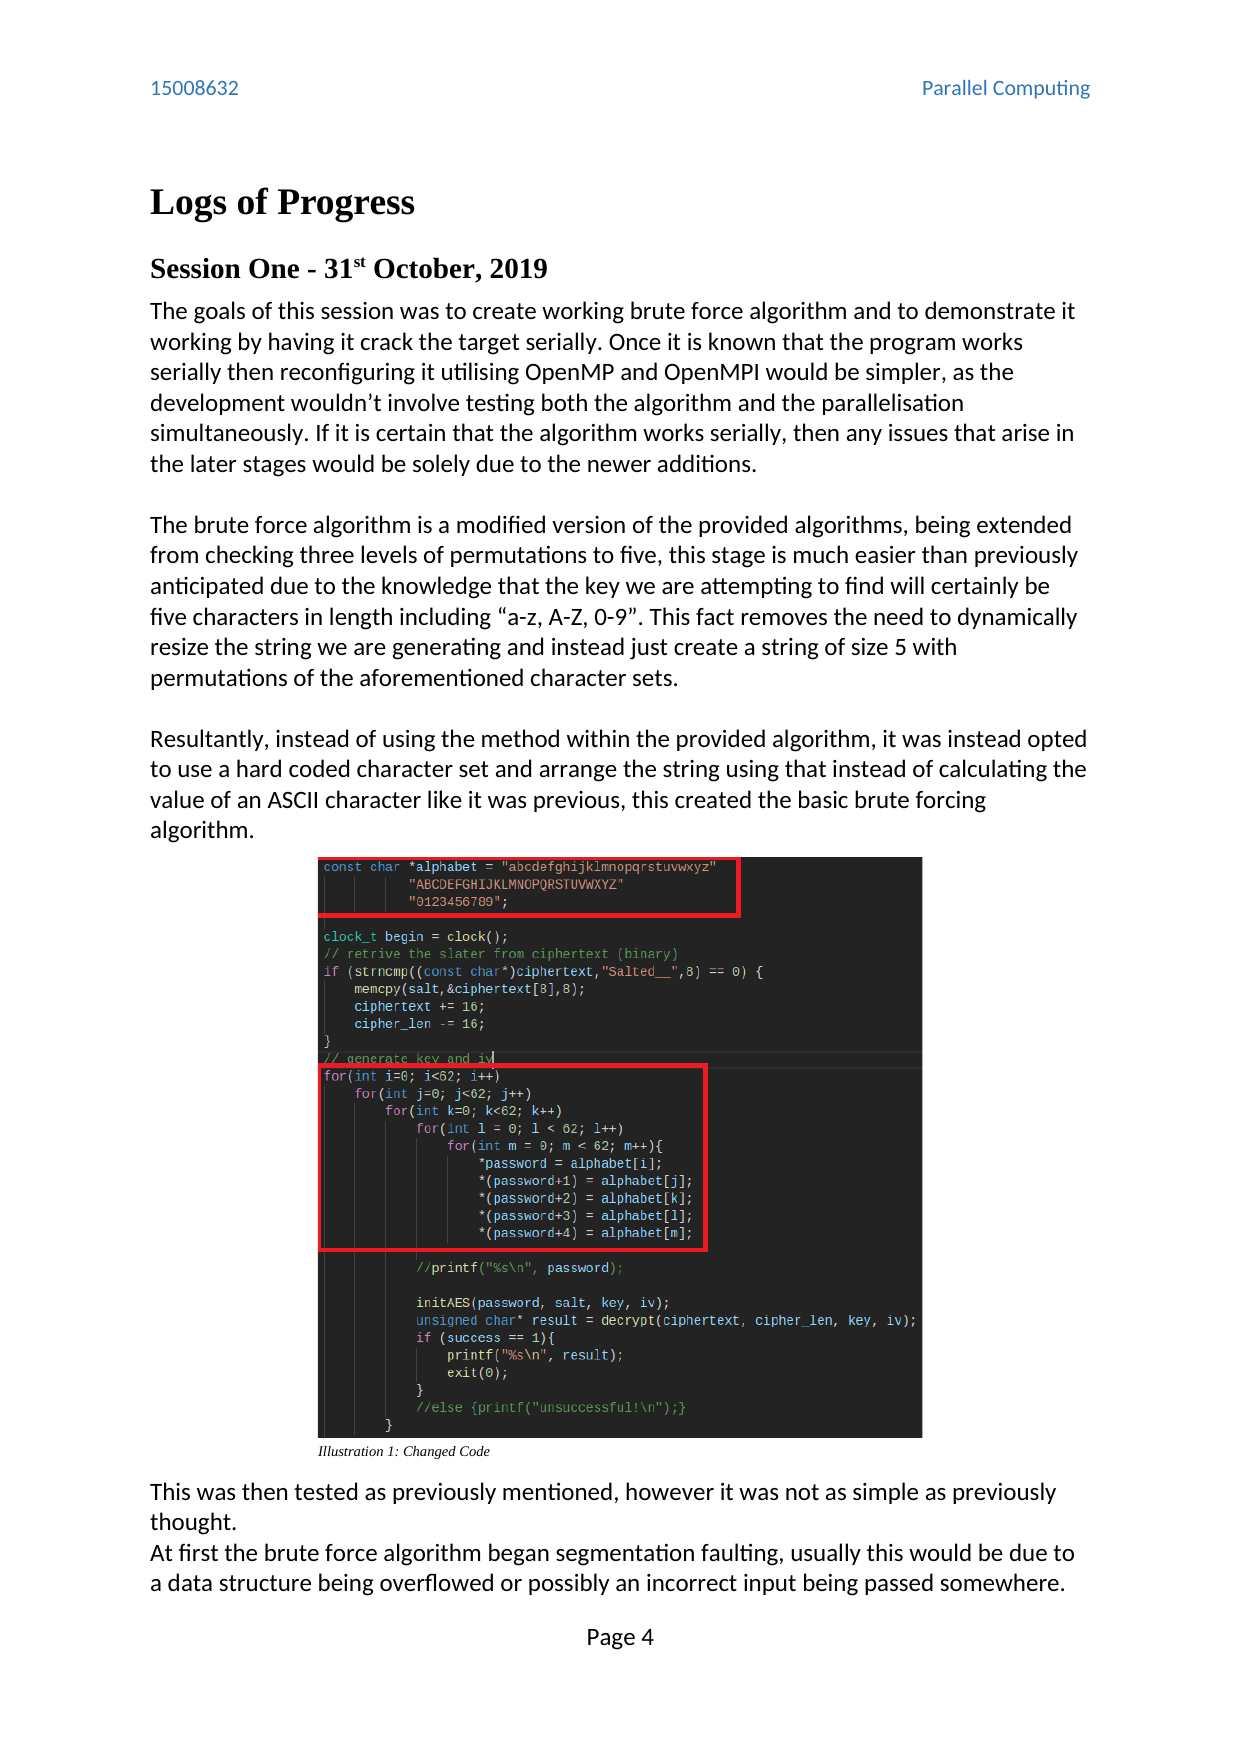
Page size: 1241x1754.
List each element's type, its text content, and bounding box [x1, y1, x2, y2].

text The brute force algorithm is a modified version of the provided algorithms, being extended from checking three levels of permutations to five, this stage is much easier than previously anticipated due to the knowledge that the key we are attempting to find will certainly be five characters in length including “a-z, A-Z, 0-9”. This fact removes the need to dynamically resize the string we are generating and instead just create a string of size 5 with permutations of the aforementioned character sets. [150, 509, 1090, 692]
subtitle Session One - 31st October, 2019 [150, 251, 1090, 285]
subtitle Logs of Progress [150, 179, 1090, 222]
text Illustration 1: Changed Code [318, 1438, 922, 1459]
text Resultantly, instead of using the method within the provided algorithm, it was instead opted to use a hard coded character set and arrange the string using that instead of calculating the value of an ASCII character like it was previous, this created the basic brute forcing algorithm. [150, 723, 1090, 845]
text This was then tested as previously mentioned, however it was not as simple as previously thought. [150, 1476, 1090, 1537]
text At first the brute force algorithm began segmentation faulting, usually this would be due to a data structure being overflowed or possibly an incorrect input being passed somewhere. [150, 1537, 1090, 1598]
picture [317, 857, 923, 1438]
text The goals of this session was to create working brute force algorithm and to demonstrate it working by having it crack the target serially. Once it is known that the program works serially then reconfiguring it utilising OpenMP and OpenMPI would be simpler, as the development wouldn’t involve testing both the algorithm and the parallelisation simultaneously. If it is certain that the algorithm works serially, then any issues that arise in the later stages would be solely due to the newer additions. [150, 295, 1090, 478]
